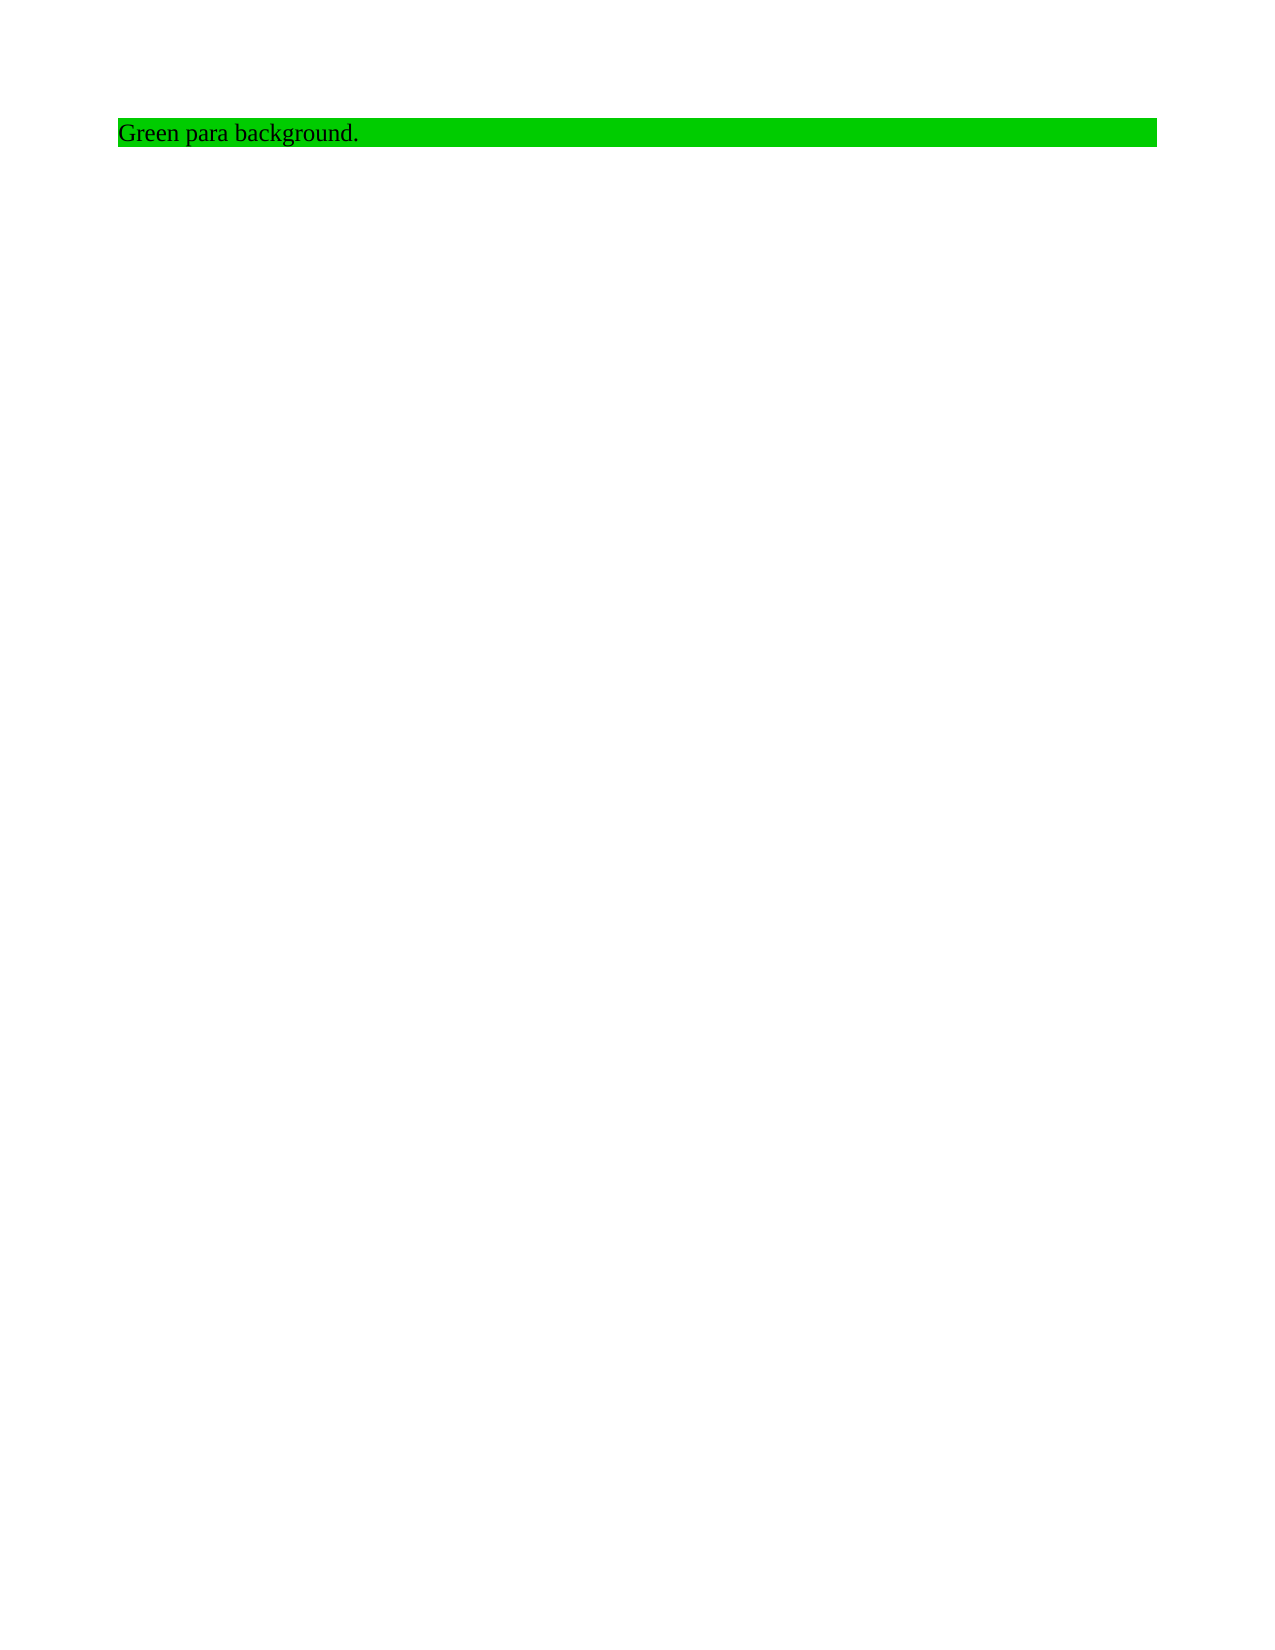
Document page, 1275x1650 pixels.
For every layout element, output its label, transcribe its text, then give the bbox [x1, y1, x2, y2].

text Green para background. [118, 118, 1157, 147]
